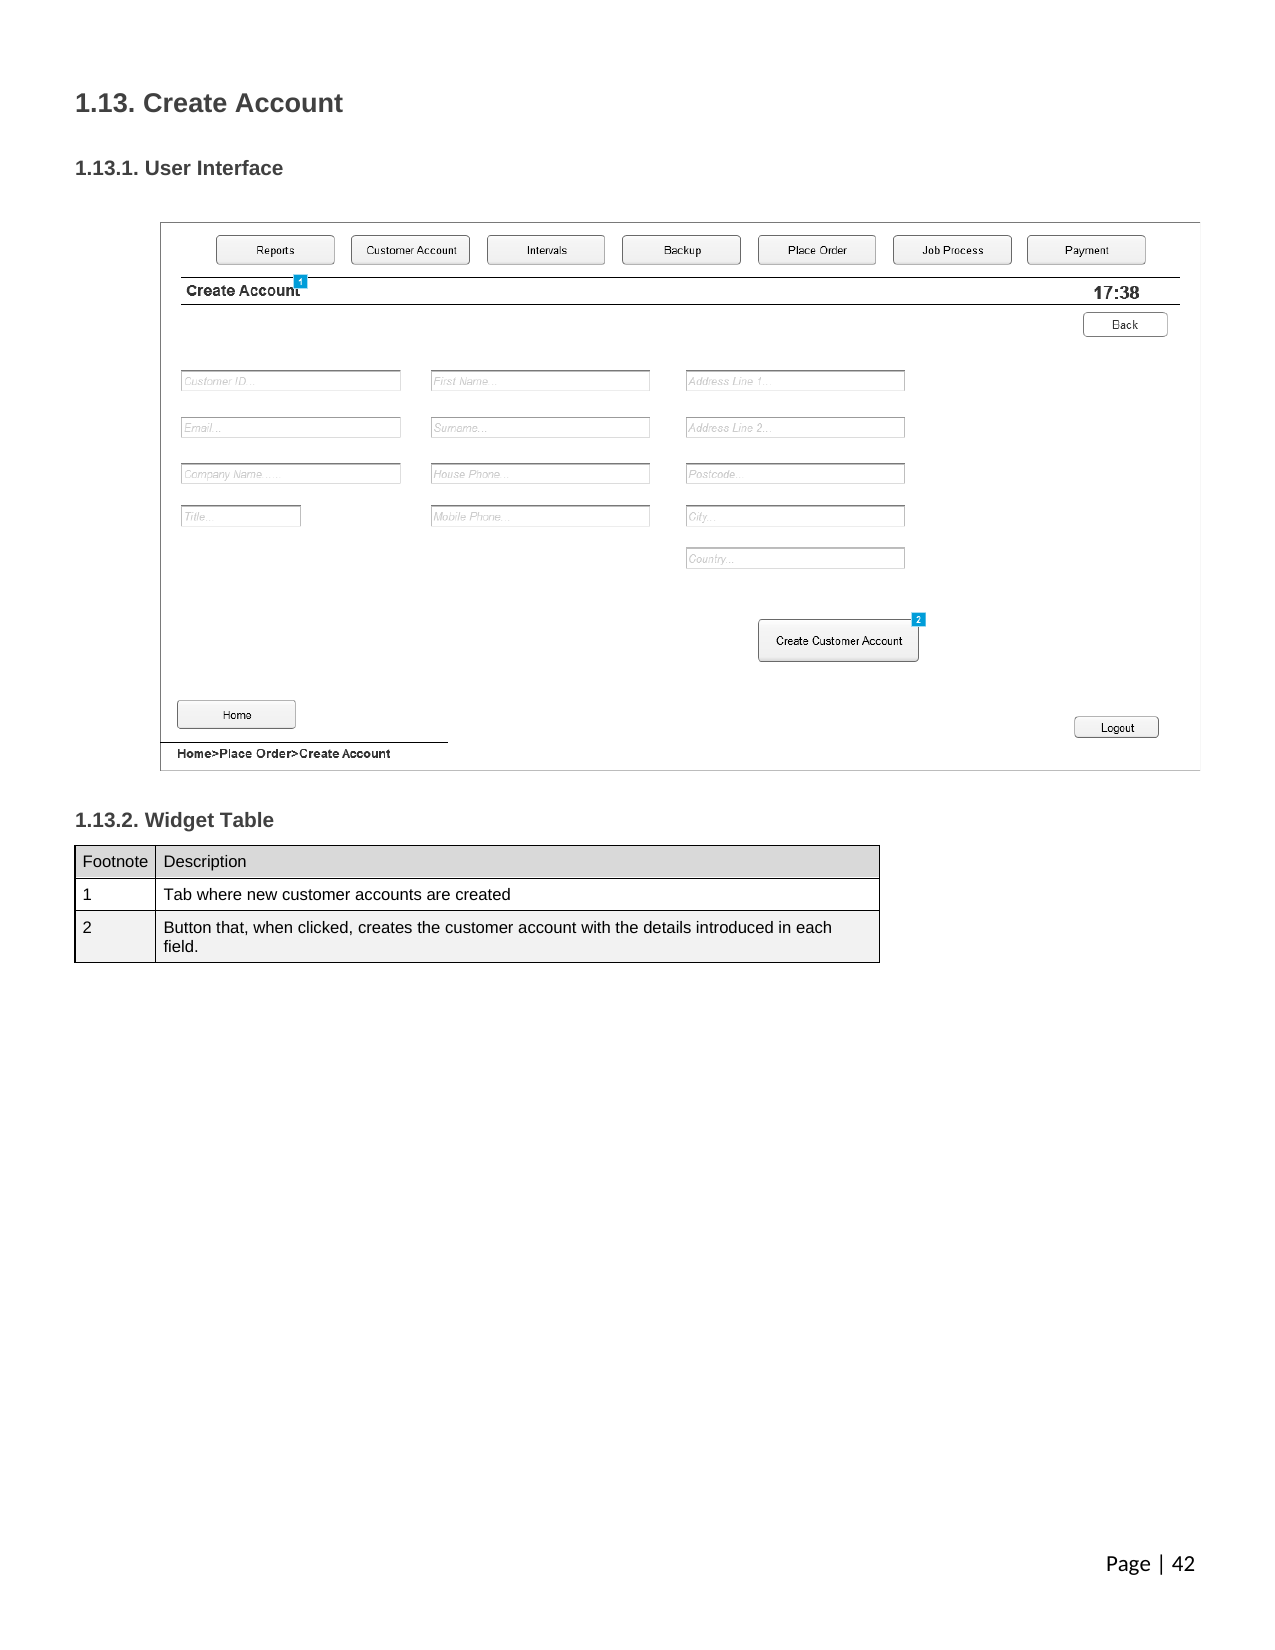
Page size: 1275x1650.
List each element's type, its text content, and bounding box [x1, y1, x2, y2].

table_header Description [156, 846, 879, 877]
subtitle Widget Table [75, 808, 1200, 832]
table_header Footnote [76, 846, 155, 877]
table_cell 1 [76, 879, 155, 910]
subtitle Create Account [75, 87, 1200, 119]
table_cell Button that, when clicked, creates the customer account with the details introduced in each field. [156, 911, 879, 962]
subtitle User Interface [75, 156, 1200, 180]
table_cell Tab where new customer accounts are created [156, 879, 879, 910]
table_cell 2 [76, 911, 155, 962]
